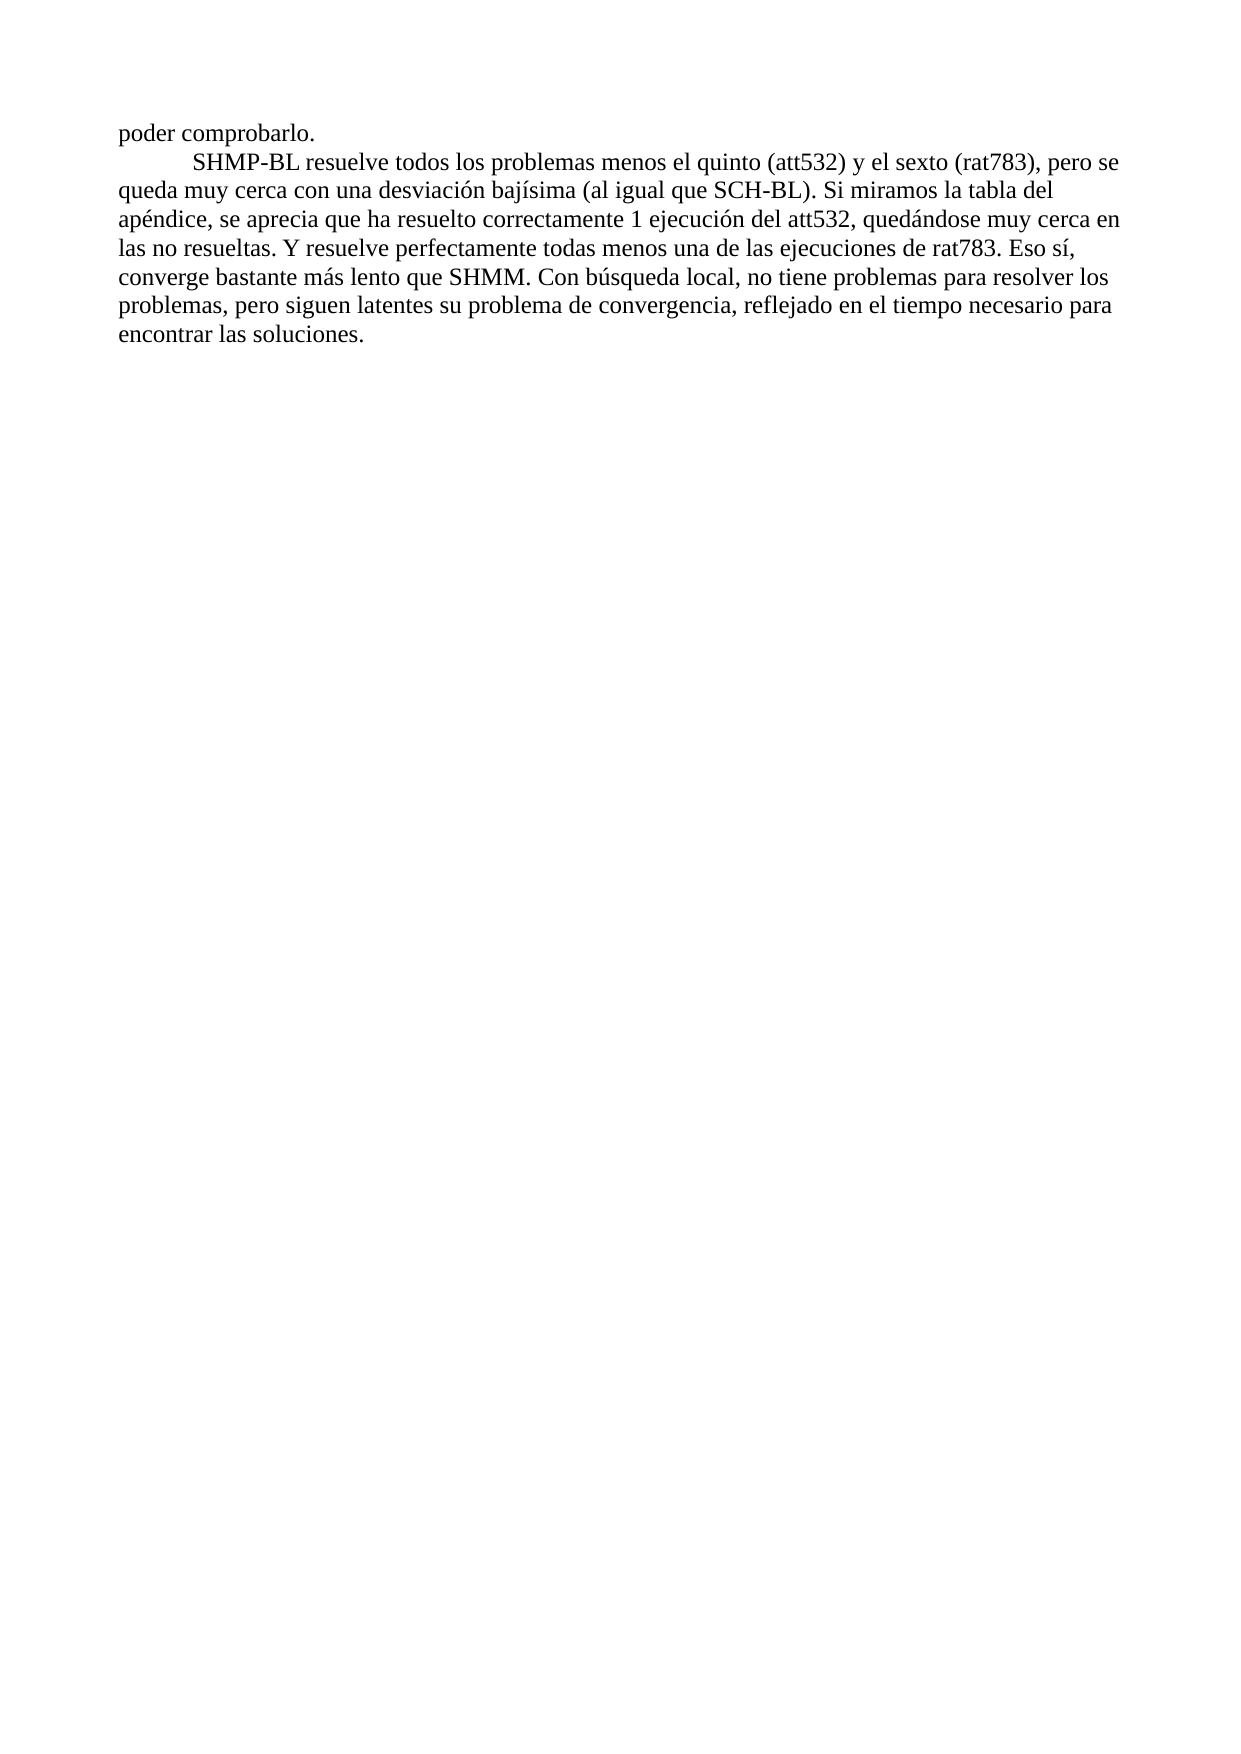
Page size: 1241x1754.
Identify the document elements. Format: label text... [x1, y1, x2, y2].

text poder comprobarlo. [118, 118, 1122, 147]
text SHMP-BL resuelve todos los problemas menos el quinto (att532) y el sexto (rat783), pero se queda muy cerca con una desviación bajísima (al igual que SCH-BL). Si miramos la tabla del apéndice, se aprecia que ha resuelto correctamente 1 ejecución del att532, quedándose muy cerca en las no resueltas. Y resuelve perfectamente todas menos una de las ejecuciones de rat783. Eso sí, converge bastante más lento que SHMM. Con búsqueda local, no tiene problemas para resolver los problemas, pero siguen latentes su problema de convergencia, reflejado en el tiempo necesario para encontrar las soluciones. [118, 147, 1122, 348]
